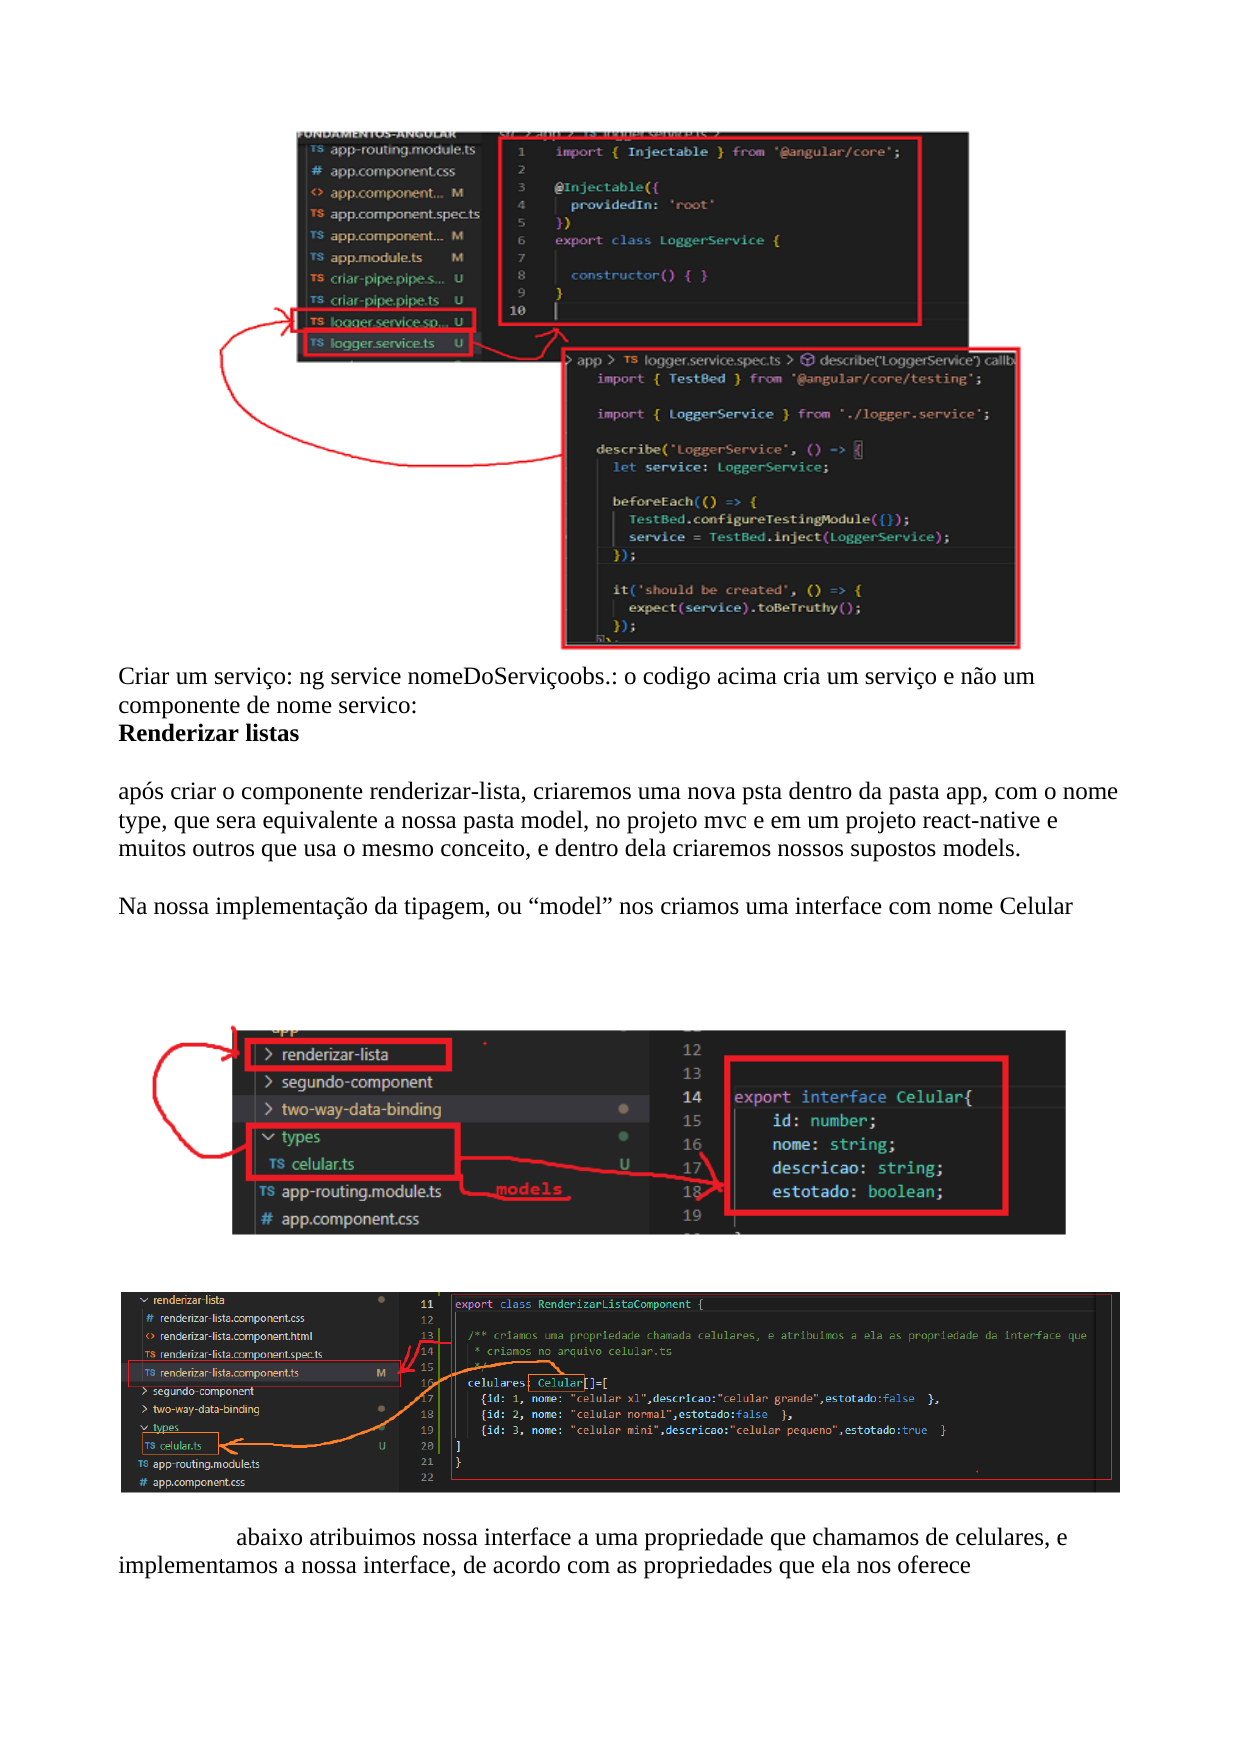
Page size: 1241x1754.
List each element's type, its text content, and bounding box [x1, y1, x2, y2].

text Criar um serviço: ng service nomeDoServiçoobs.: o codigo acima cria um serviço e não um componente de nome servico: [118, 118, 1122, 718]
picture [118, 1290, 1123, 1493]
picture [206, 118, 1035, 661]
text Na nossa implementação da tipagem, ou “model” nos criamos uma interface com nome Celular [118, 891, 1122, 920]
text abaixo atribuimos nossa interface a uma propriedade que chamamos de celulares, e implementamos a nossa interface, de acordo com as propriedades que ela nos oferece [118, 1493, 1122, 1579]
text após criar o componente renderizar-lista, criaremos uma nova psta dentro da pasta app, com o nome type, que sera equivalente a nossa pasta model, no projeto mvc e em um projeto react-native e muitos outros que usa o mesmo conceito, e dentro dela criaremos nossos supostos models. [118, 776, 1122, 862]
picture [118, 977, 1123, 1262]
text Renderizar listas [118, 718, 1122, 747]
